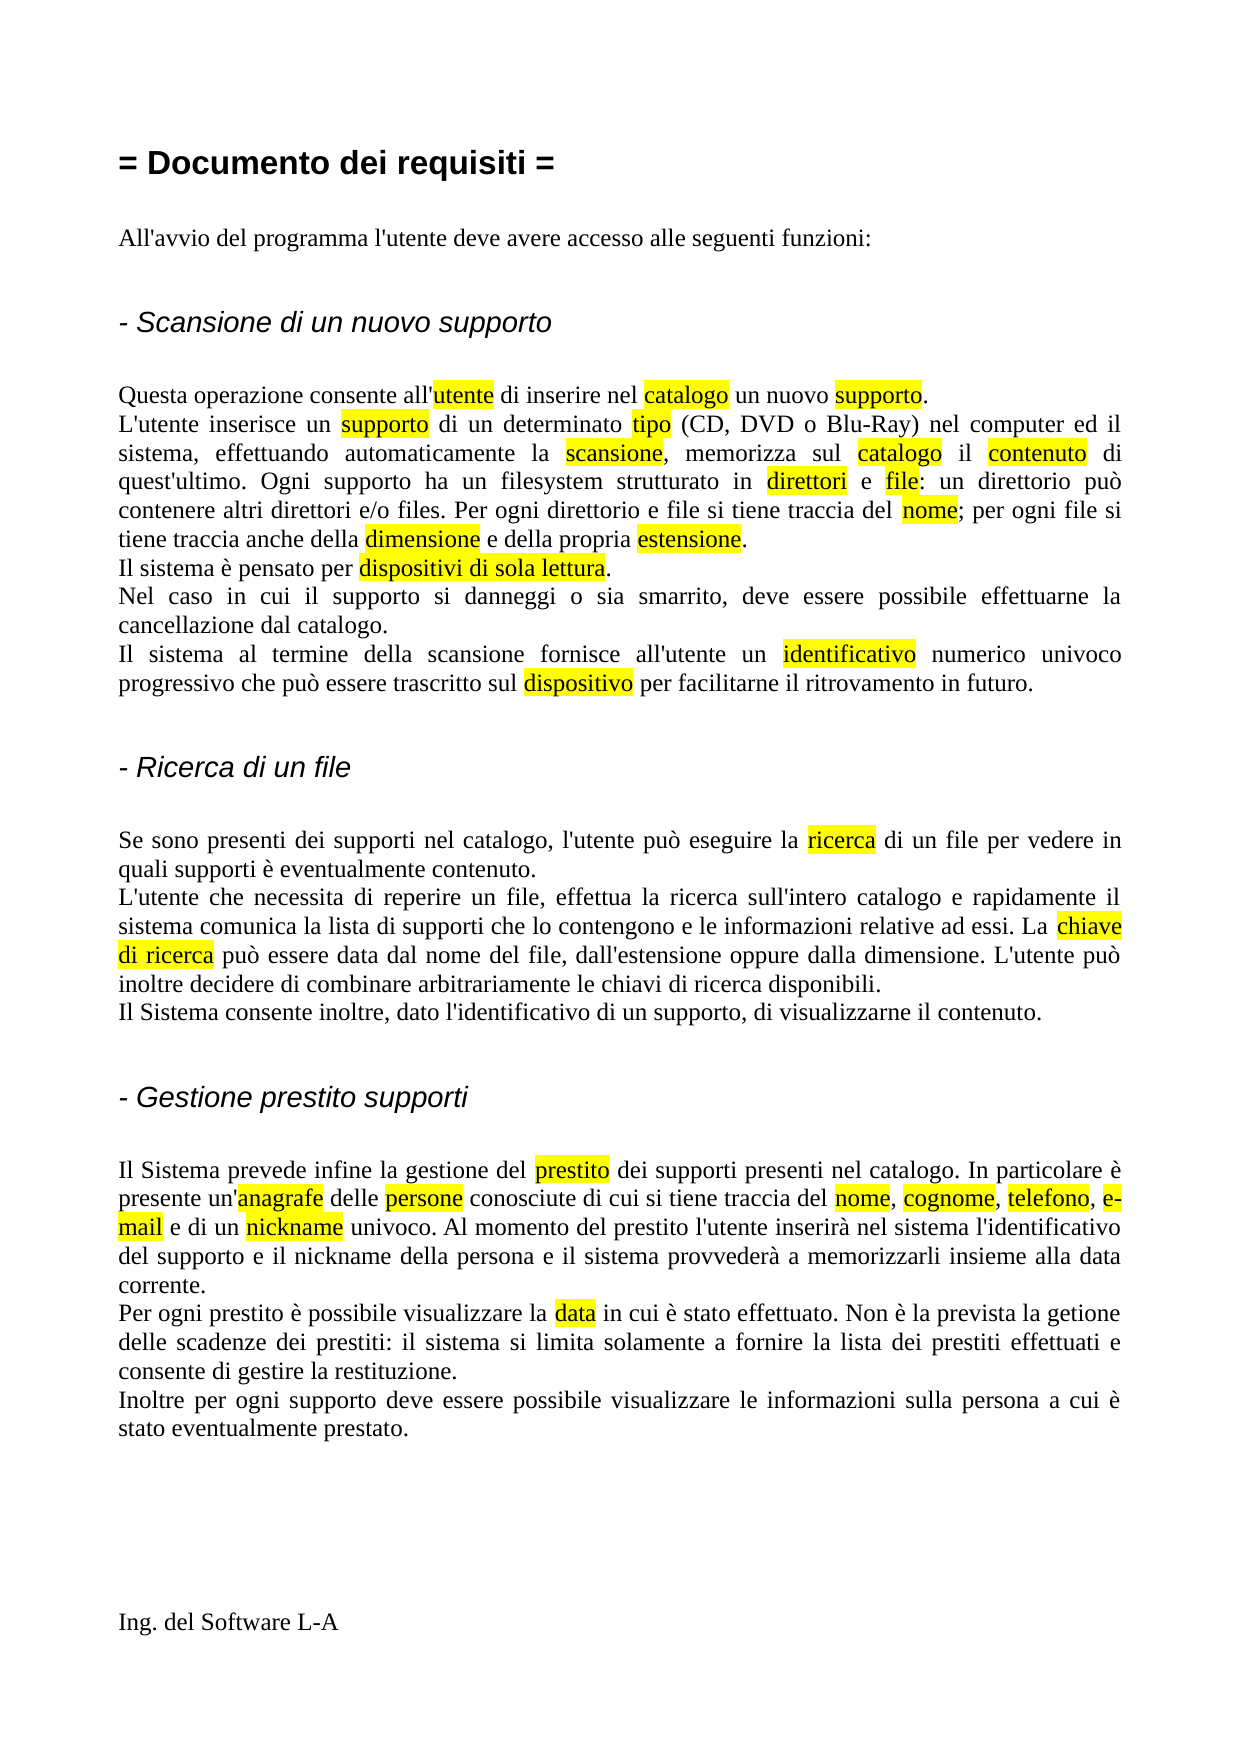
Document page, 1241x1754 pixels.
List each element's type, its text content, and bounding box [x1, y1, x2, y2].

text Per ogni prestito è possibile visualizzare la data in cui è stato effettuato. Non è la prevista la getione delle scadenze dei prestiti: il sistema si limita solamente a fornire la lista dei prestiti effettuati e consente di gestire la restituzione. [118, 1298, 1122, 1385]
text Il Sistema consente inoltre, dato l'identificativo di un supporto, di visualizzarne il contenuto. [118, 997, 1122, 1026]
subtitle = Documento dei requisiti = [118, 143, 1122, 182]
subtitle - Gestione prestito supporti [118, 1080, 1122, 1113]
text All'avvio del programma l'utente deve avere accesso alle seguenti funzioni: [118, 223, 1122, 252]
subtitle - Scansione di un nuovo supporto [118, 305, 1122, 339]
text Il sistema è pensato per dispositivi di sola lettura. [118, 553, 1122, 581]
text Il Sistema prevede infine la gestione del prestito dei supporti presenti nel catalogo. In particolare è presente un'anagrafe delle persone conosciute di cui si tiene traccia del nome, cognome, telefono, e-mail e di un nickname univoco. Al momento del prestito l'utente inserirà nel sistema l'identificativo del supporto e il nickname della persona e il sistema provvederà a memorizzarli insieme alla data corrente. [118, 1155, 1122, 1298]
text Questa operazione consente all'utente di inserire nel catalogo un nuovo supporto. [118, 380, 1122, 409]
text Se sono presenti dei supporti nel catalogo, l'utente può eseguire la ricerca di un file per vedere in quali supporti è eventualmente contenuto. [118, 825, 1122, 882]
text Inoltre per ogni supporto deve essere possibile visualizzare le informazioni sulla persona a cui è stato eventualmente prestato. [118, 1385, 1122, 1442]
subtitle - Ricerca di un file [118, 750, 1122, 784]
text Nel caso in cui il supporto si danneggi o sia smarrito, deve essere possibile effettuarne la cancellazione dal catalogo. [118, 581, 1122, 639]
text Il sistema al termine della scansione fornisce all'utente un identificativo numerico univoco progressivo che può essere trascritto sul dispositivo per facilitarne il ritrovamento in futuro. [118, 639, 1122, 696]
text L'utente che necessita di reperire un file, effettua la ricerca sull'intero catalogo e rapidamente il sistema comunica la lista di supporti che lo contengono e le informazioni relative ad essi. La chiave di ricerca può essere data dal nome del file, dall'estensione oppure dalla dimensione. L'utente può inoltre decidere di combinare arbitrariamente le chiavi di ricerca disponibili. [118, 882, 1122, 997]
text L'utente inserisce un supporto di un determinato tipo (CD, DVD o Blu-Ray) nel computer ed il sistema, effettuando automaticamente la scansione, memorizza sul catalogo il contenuto di quest'ultimo. Ogni supporto ha un filesystem strutturato in direttori e file: un direttorio può contenere altri direttori e/o files. Per ogni direttorio e file si tiene traccia del nome; per ogni file si tiene traccia anche della dimensione e della propria estensione. [118, 409, 1122, 553]
